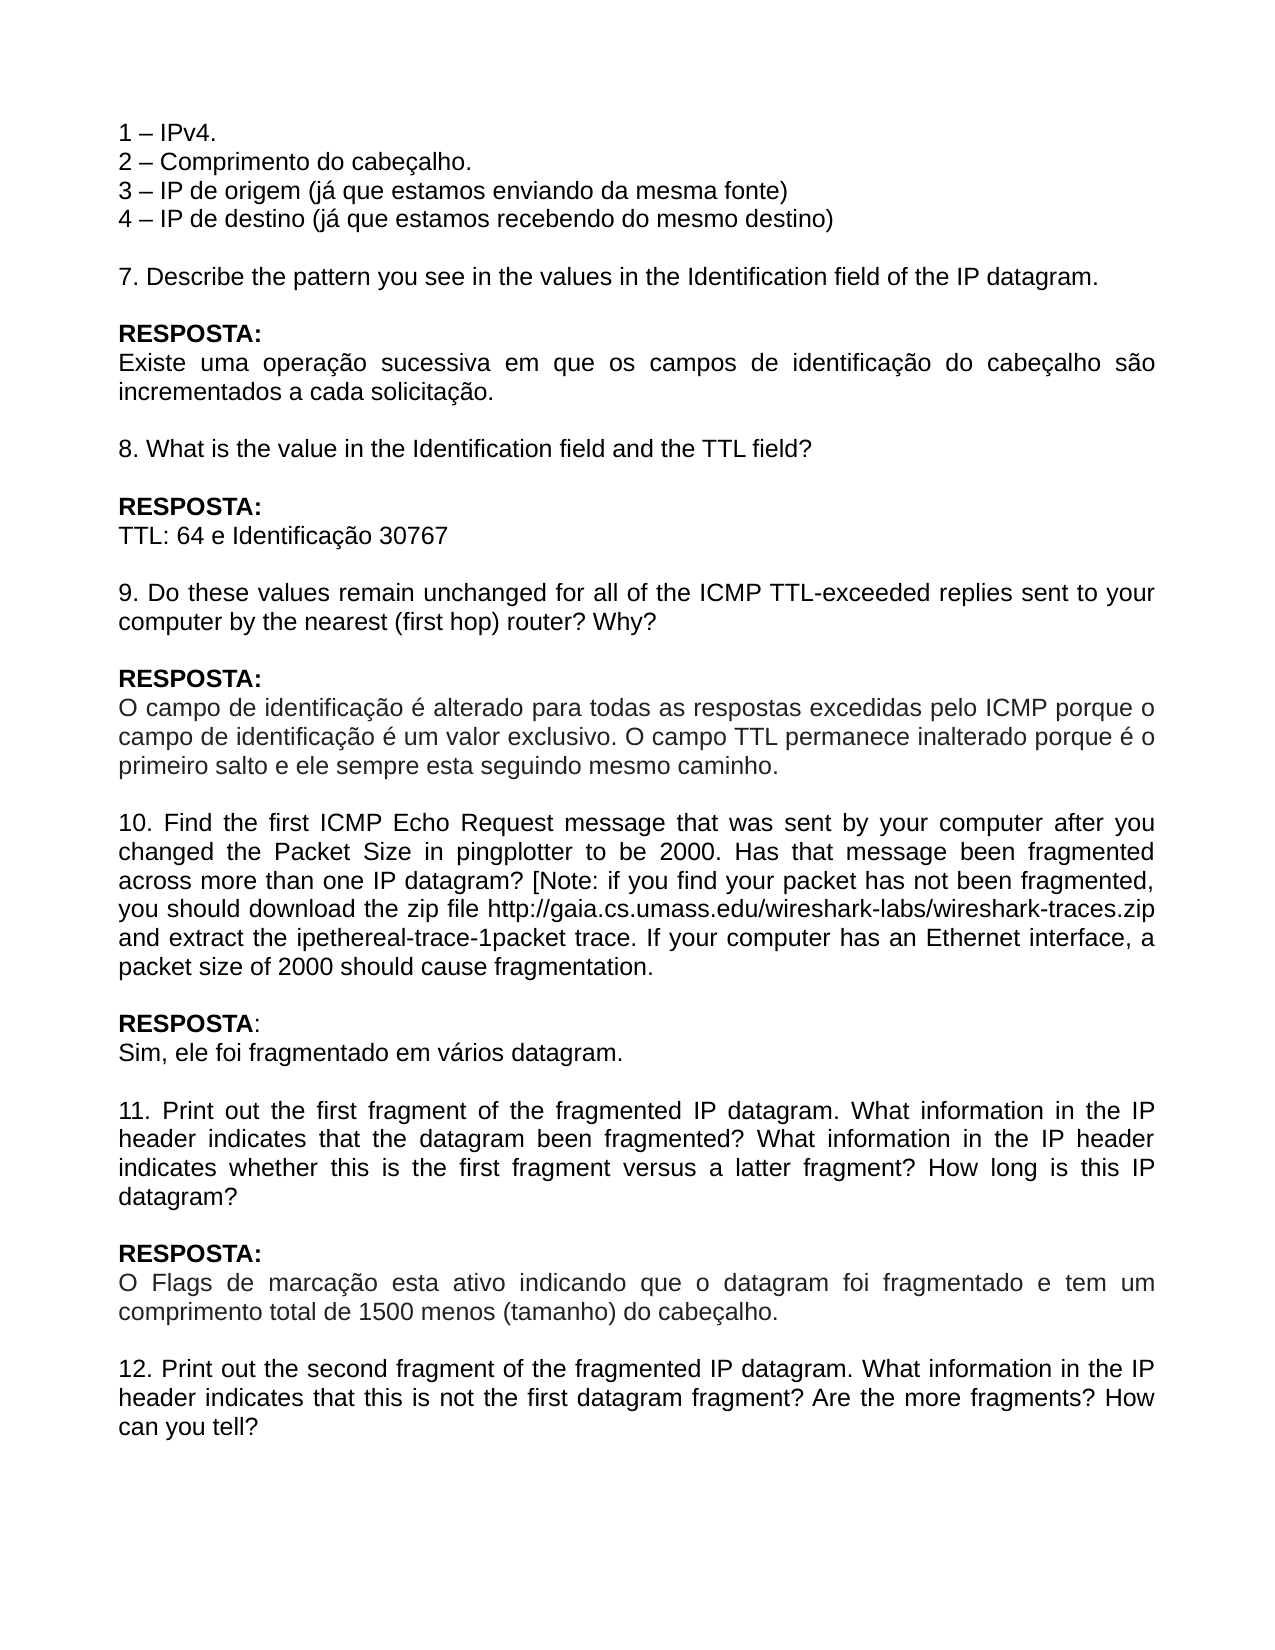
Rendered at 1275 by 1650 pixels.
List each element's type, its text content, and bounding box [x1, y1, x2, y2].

text 8. What is the value in the Identification field and the TTL field? [118, 434, 1157, 463]
text Existe uma operação sucessiva em que os campos de identificação do cabeçalho são incrementados a cada solicitação. [118, 348, 1157, 406]
text 4 – IP de destino (já que estamos recebendo do mesmo destino) [118, 204, 1157, 233]
text 3 – IP de origem (já que estamos enviando da mesma fonte) [118, 176, 1157, 204]
text 1 – IPv4. [118, 118, 1157, 147]
text RESPOSTA: [118, 1239, 1157, 1268]
text TTL: 64 e Identificação 30767 [118, 521, 1157, 549]
text RESPOSTA: [118, 1009, 1157, 1038]
text 12. Print out the second fragment of the fragmented IP datagram. What information in the IP header indicates that this is not the first datagram fragment? Are the more fragments? How can you tell? [118, 1354, 1157, 1441]
text 2 – Comprimento do cabeçalho. [118, 147, 1157, 176]
text RESPOSTA: [118, 319, 1157, 348]
text RESPOSTA: [118, 664, 1157, 693]
text 9. Do these values remain unchanged for all of the ICMP TTL-exceeded replies sent to your computer by the nearest (first hop) router? Why? [118, 578, 1157, 636]
text 10. Find the first ICMP Echo Request message that was sent by your computer after you changed the Packet Size in pingplotter to be 2000. Has that message been fragmented across more than one IP datagram? [Note: if you find your packet has not been fragmented, you should download the zip file http://gaia.cs.umass.edu/wireshark-labs/wireshark-traces.zip and extract the ipethereal-trace-1packet trace. If your computer has an Ethernet interface, a packet size of 2000 should cause fragmentation. [118, 808, 1157, 981]
text O campo de identificação é alterado para todas as respostas excedidas pelo ICMP porque o campo de identificação é um valor exclusivo. O campo TTL permanece inalterado porque é o primeiro salto e ele sempre esta seguindo mesmo caminho. [118, 693, 1157, 779]
text O Flags de marcação esta ativo indicando que o datagram foi fragmentado e tem um comprimento total de 1500 menos (tamanho) do cabeçalho. [118, 1268, 1157, 1326]
text 7. Describe the pattern you see in the values in the Identification field of the IP datagram. [118, 262, 1157, 291]
text RESPOSTA: [118, 492, 1157, 521]
text Sim, ele foi fragmentado em vários datagram. [118, 1038, 1157, 1067]
text 11. Print out the first fragment of the fragmented IP datagram. What information in the IP header indicates that the datagram been fragmented? What information in the IP header indicates whether this is the first fragment versus a latter fragment? How long is this IP datagram? [118, 1096, 1157, 1211]
